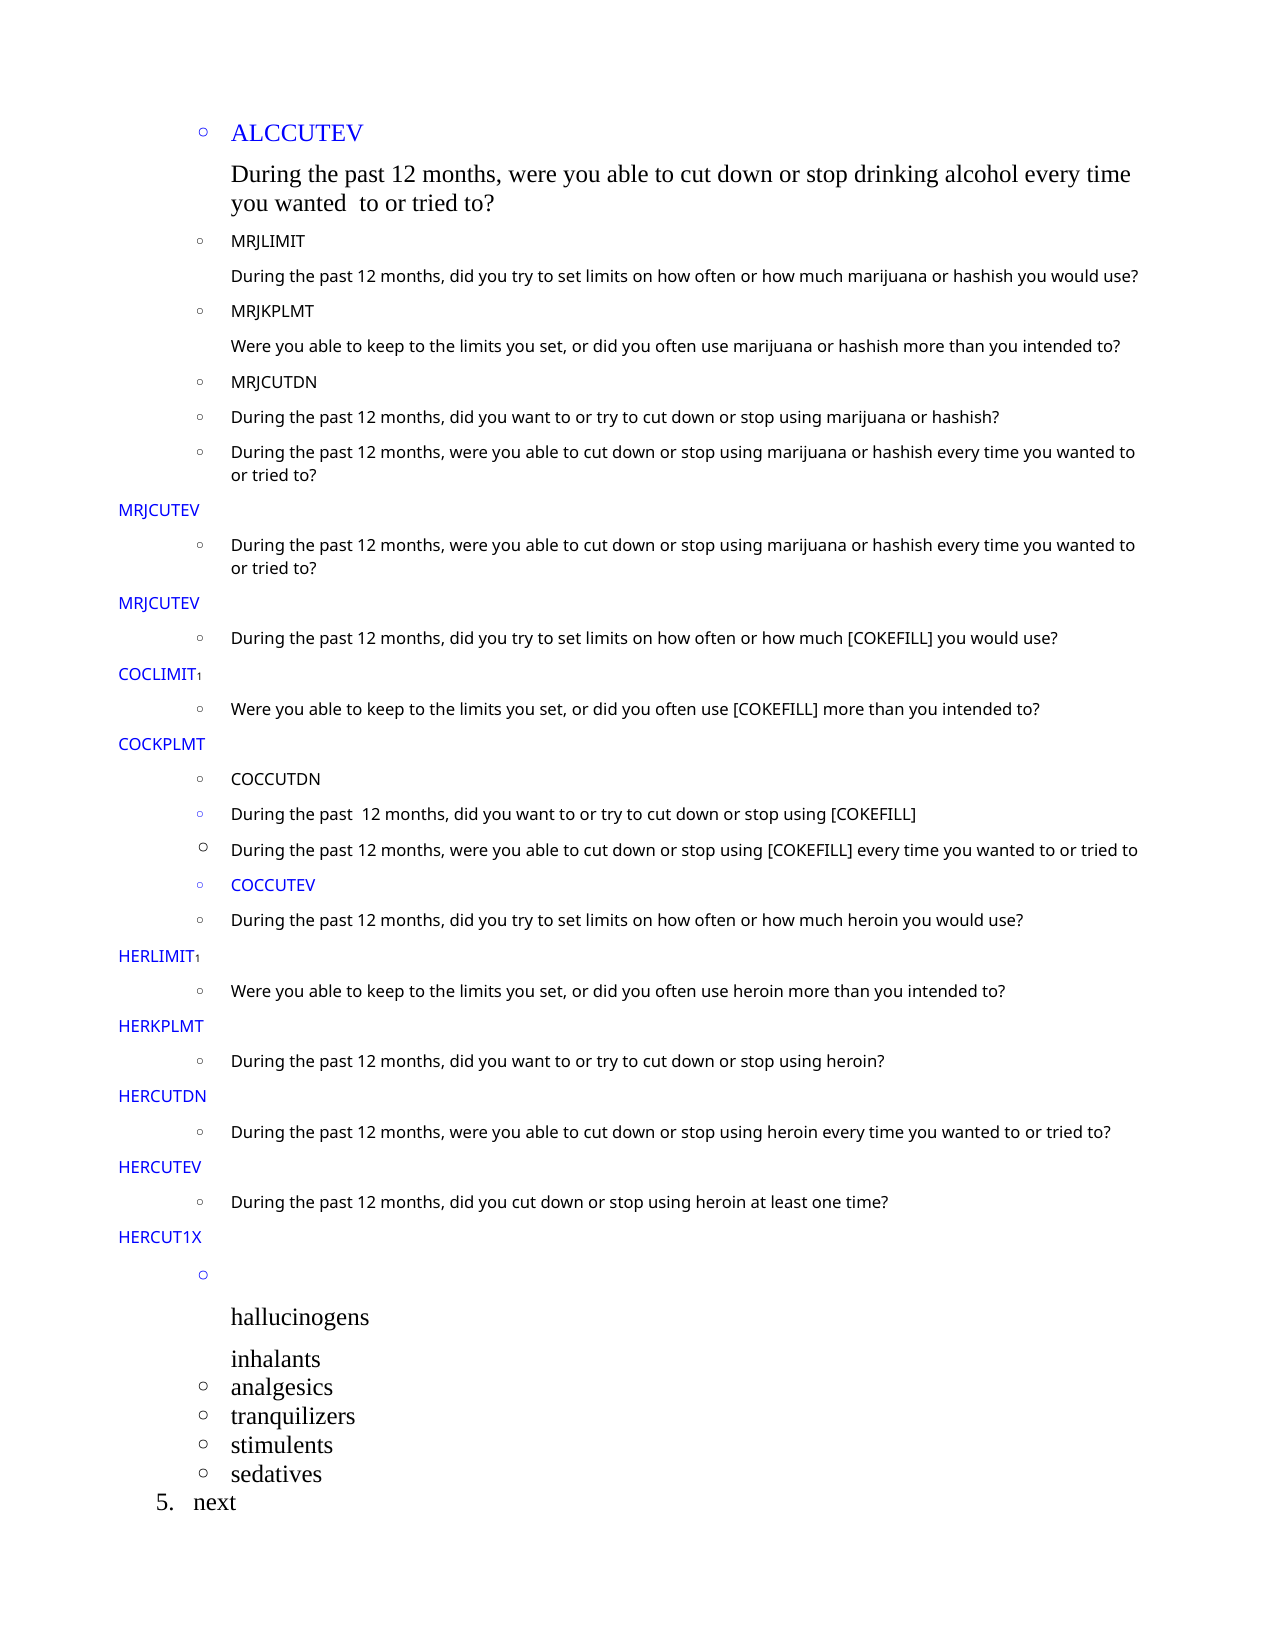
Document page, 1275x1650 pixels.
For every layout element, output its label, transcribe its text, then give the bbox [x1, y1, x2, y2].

list MRJLIMIT [193, 229, 1157, 252]
list inhalants [193, 1344, 1157, 1372]
list During the past 12 months, were you able to cut down or stop using marijuana or hashish every time you wanted to or tried to? [193, 441, 1157, 486]
list During the past 12 months, did you want to or try to cut down or stop using marijuana or hashish? [193, 405, 1157, 428]
text HERCUTDN [118, 1085, 1157, 1108]
text HERLIMIT1 [118, 944, 1157, 967]
list COCCUTEV [193, 874, 1157, 897]
list During the past 12 months, were you able to cut down or stop using heroin every time you wanted to or tried to? [193, 1120, 1157, 1143]
text COCLIMIT1 [118, 662, 1157, 685]
text HERCUTEV [118, 1156, 1157, 1178]
list Were you able to keep to the limits you set, or did you often use [COKEFILL] more than you intended to? [193, 697, 1157, 720]
list During the past 12 months, did you try to set limits on how often or how much marijuana or hashish you would use? [193, 264, 1157, 287]
list During the past 12 months, were you able to cut down or stop drinking alcohol every time you wanted to or tried to? [193, 159, 1157, 217]
text HERKPLMT [118, 1015, 1157, 1037]
list During the past 12 months, did you try to set limits on how often or how much heroin you would use? [193, 909, 1157, 932]
text COCKPLMT [118, 732, 1157, 755]
list MRJKPLMT [193, 300, 1157, 322]
list next [156, 1487, 1157, 1516]
list MRJCUTDN [193, 370, 1157, 393]
list hallucinogens [193, 1302, 1157, 1331]
list During the past 12 months, did you want to or try to cut down or stop using heroin? [193, 1050, 1157, 1073]
list ALCCUTEV [193, 118, 1157, 147]
text MRJCUTEV [118, 592, 1157, 614]
text MRJCUTEV [118, 498, 1157, 521]
list COCCUTDN [193, 768, 1157, 790]
list During the past 12 months, did you cut down or stop using heroin at least one time? [193, 1191, 1157, 1213]
list During the past 12 months, did you try to set limits on how often or how much [COKEFILL] you would use? [193, 627, 1157, 649]
list analgesics [193, 1372, 1157, 1401]
list Were you able to keep to the limits you set, or did you often use marijuana or hashish more than you intended to? [193, 335, 1157, 358]
list During the past 12 months, were you able to cut down or stop using [COKEFILL] every time you wanted to or tried to [193, 838, 1157, 861]
list sedatives [193, 1459, 1157, 1487]
text HERCUT1X [118, 1226, 1157, 1249]
list During the past 12 months, were you able to cut down or stop using marijuana or hashish every time you wanted to or tried to? [193, 534, 1157, 579]
list tranquilizers [193, 1401, 1157, 1430]
list Were you able to keep to the limits you set, or did you often use heroin more than you intended to? [193, 979, 1157, 1002]
list stimulents [193, 1430, 1157, 1459]
list During the past 12 months, did you want to or try to cut down or stop using [COKEFILL] [193, 803, 1157, 826]
